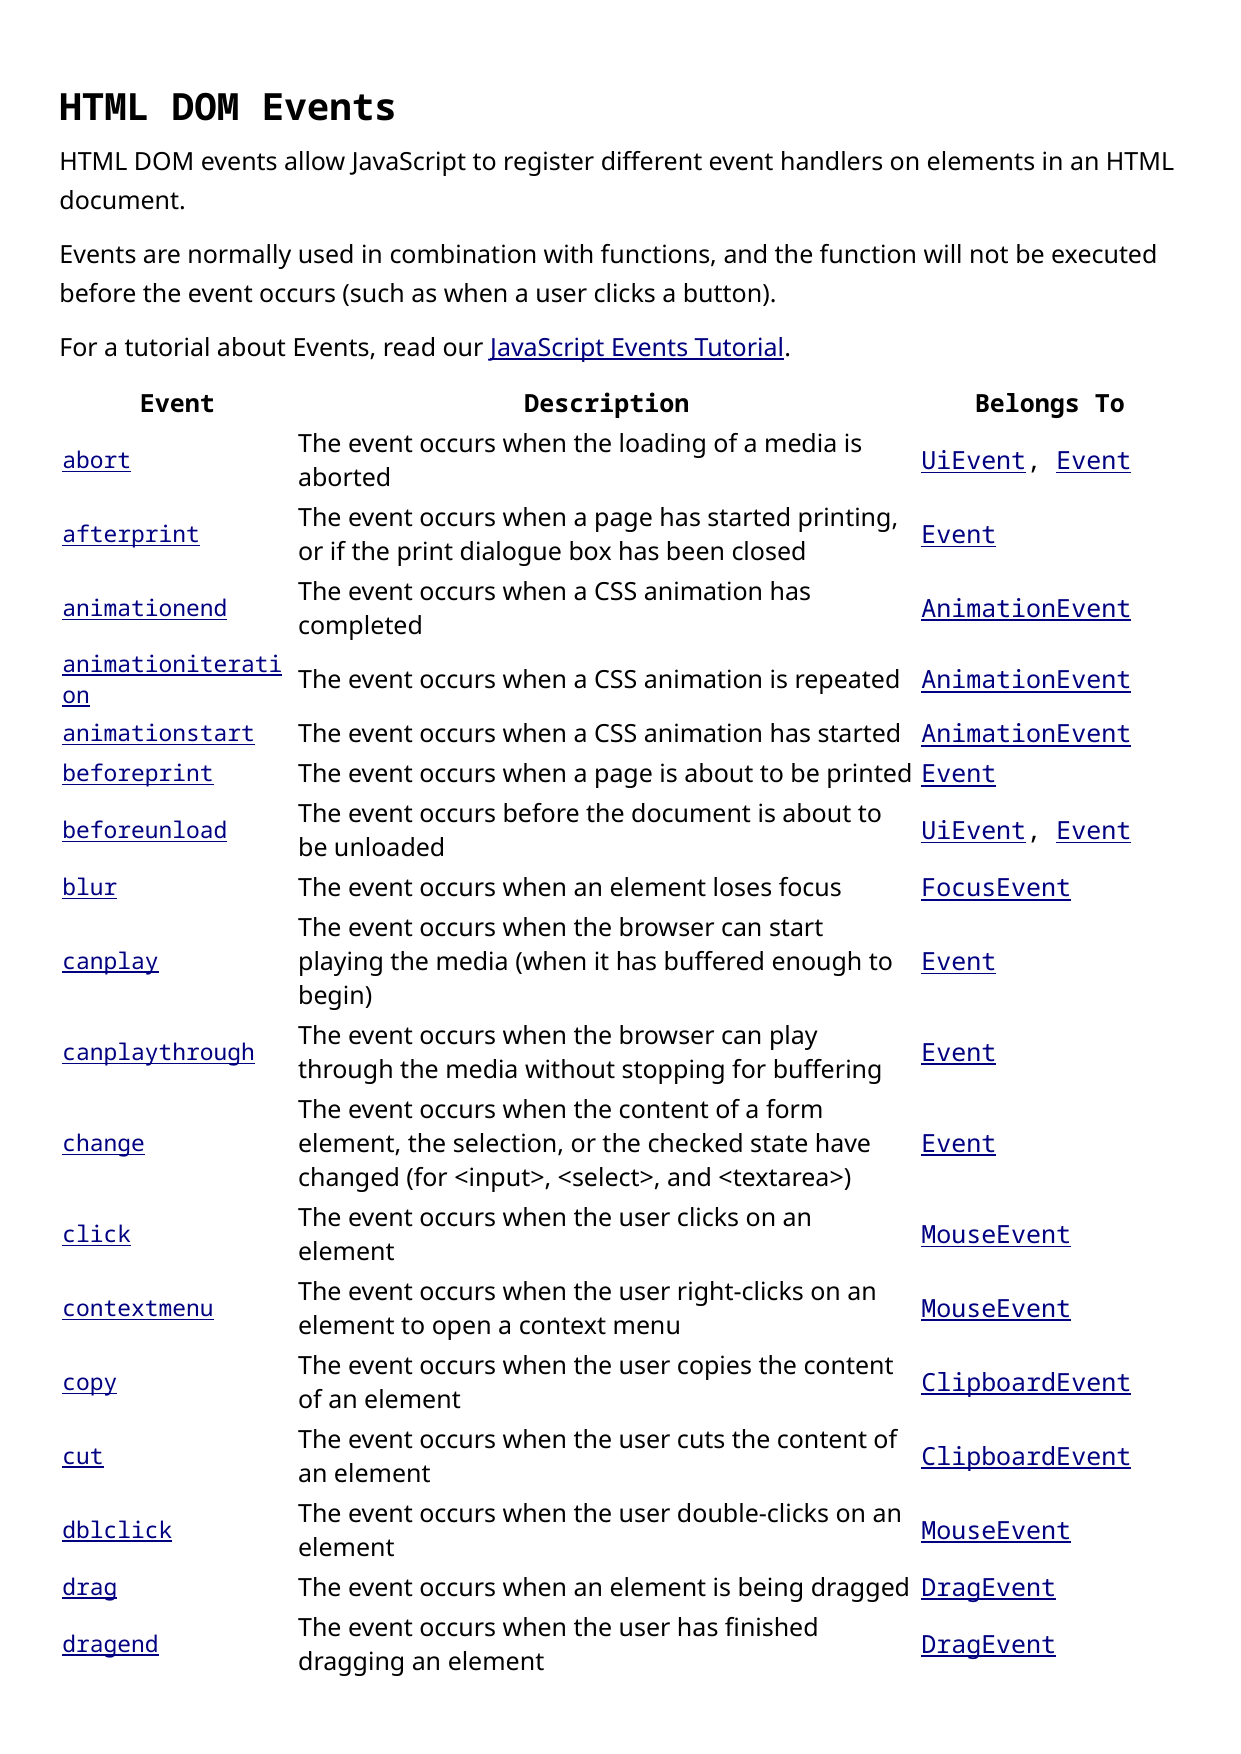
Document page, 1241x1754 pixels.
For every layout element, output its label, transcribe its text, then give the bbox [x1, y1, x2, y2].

table_cell The event occurs when the user copies the content of an element [295, 1345, 918, 1419]
table_cell canplay [59, 907, 295, 1015]
table_cell dblclick [59, 1493, 295, 1567]
text HTML DOM events allow JavaScript to register different event handlers on elements in an HTML document. [59, 143, 1181, 217]
table_cell click [59, 1197, 295, 1271]
table_cell beforeprint [59, 753, 295, 793]
table_header Belongs To [918, 383, 1181, 423]
table_cell The event occurs when a page is about to be printed [295, 753, 918, 793]
text Events are normally used in combination with functions, and the function will not be executed before the event occurs (such as when a user clicks a button). [59, 236, 1181, 309]
table_cell ClipboardEvent [918, 1419, 1181, 1493]
table_cell The event occurs when an element loses focus [295, 867, 918, 907]
table_cell afterprint [59, 497, 295, 571]
table_cell UiEvent, Event [918, 423, 1181, 497]
table_cell The event occurs when the loading of a media is aborted [295, 423, 918, 497]
subtitle HTML DOM Events [59, 80, 1181, 131]
table_cell Event [918, 907, 1181, 1015]
table_cell MouseEvent [918, 1493, 1181, 1567]
table_cell AnimationEvent [918, 571, 1181, 645]
table_cell FocusEvent [918, 867, 1181, 907]
table_cell contextmenu [59, 1271, 295, 1345]
table_cell Event [918, 1089, 1181, 1197]
table_cell change [59, 1089, 295, 1197]
table_cell DragEvent [918, 1567, 1181, 1606]
table_cell Event [918, 497, 1181, 571]
table_cell The event occurs when the content of a form element, the selection, or the checked state have changed (for <input>, <select>, and <textarea>) [295, 1089, 918, 1197]
table_cell The event occurs when the user clicks on an element [295, 1197, 918, 1271]
table_cell AnimationEvent [918, 713, 1181, 753]
table_cell animationstart [59, 713, 295, 753]
table_cell The event occurs when a CSS animation is repeated [295, 645, 918, 713]
table_cell The event occurs when the browser can start playing the media (when it has buffered enough to begin) [295, 907, 918, 1015]
table_cell The event occurs when a CSS animation has started [295, 713, 918, 753]
table_cell MouseEvent [918, 1271, 1181, 1345]
table_cell Event [918, 753, 1181, 793]
table_cell The event occurs before the document is about to be unloaded [295, 793, 918, 867]
table_cell copy [59, 1345, 295, 1419]
table_cell ClipboardEvent [918, 1345, 1181, 1419]
table_cell The event occurs when the user right-clicks on an element to open a context menu [295, 1271, 918, 1345]
table_cell animationend [59, 571, 295, 645]
table_cell drag [59, 1567, 295, 1606]
table_cell MouseEvent [918, 1197, 1181, 1271]
table_cell cut [59, 1419, 295, 1493]
table_cell The event occurs when the browser can play through the media without stopping for buffering [295, 1015, 918, 1089]
table_cell The event occurs when the user double-clicks on an element [295, 1493, 918, 1567]
table_cell The event occurs when the user cuts the content of an element [295, 1419, 918, 1493]
table_header Event [59, 383, 295, 423]
table_cell animationiteration [59, 645, 295, 713]
table_cell The event occurs when an element is being dragged [295, 1567, 918, 1606]
text For a tutorial about Events, read our JavaScript Events Tutorial. [59, 329, 1181, 363]
table_cell beforeunload [59, 793, 295, 867]
table_cell The event occurs when the user has finished dragging an element [295, 1606, 918, 1680]
table_header Description [295, 383, 918, 423]
table_cell DragEvent [918, 1606, 1181, 1680]
table_cell Event [918, 1015, 1181, 1089]
table_cell blur [59, 867, 295, 907]
table_cell The event occurs when a page has started printing, or if the print dialogue box has been closed [295, 497, 918, 571]
table_cell UiEvent, Event [918, 793, 1181, 867]
table_cell AnimationEvent [918, 645, 1181, 713]
table_cell dragend [59, 1606, 295, 1680]
table_cell The event occurs when a CSS animation has completed [295, 571, 918, 645]
table_cell canplaythrough [59, 1015, 295, 1089]
table_cell abort [59, 423, 295, 497]
